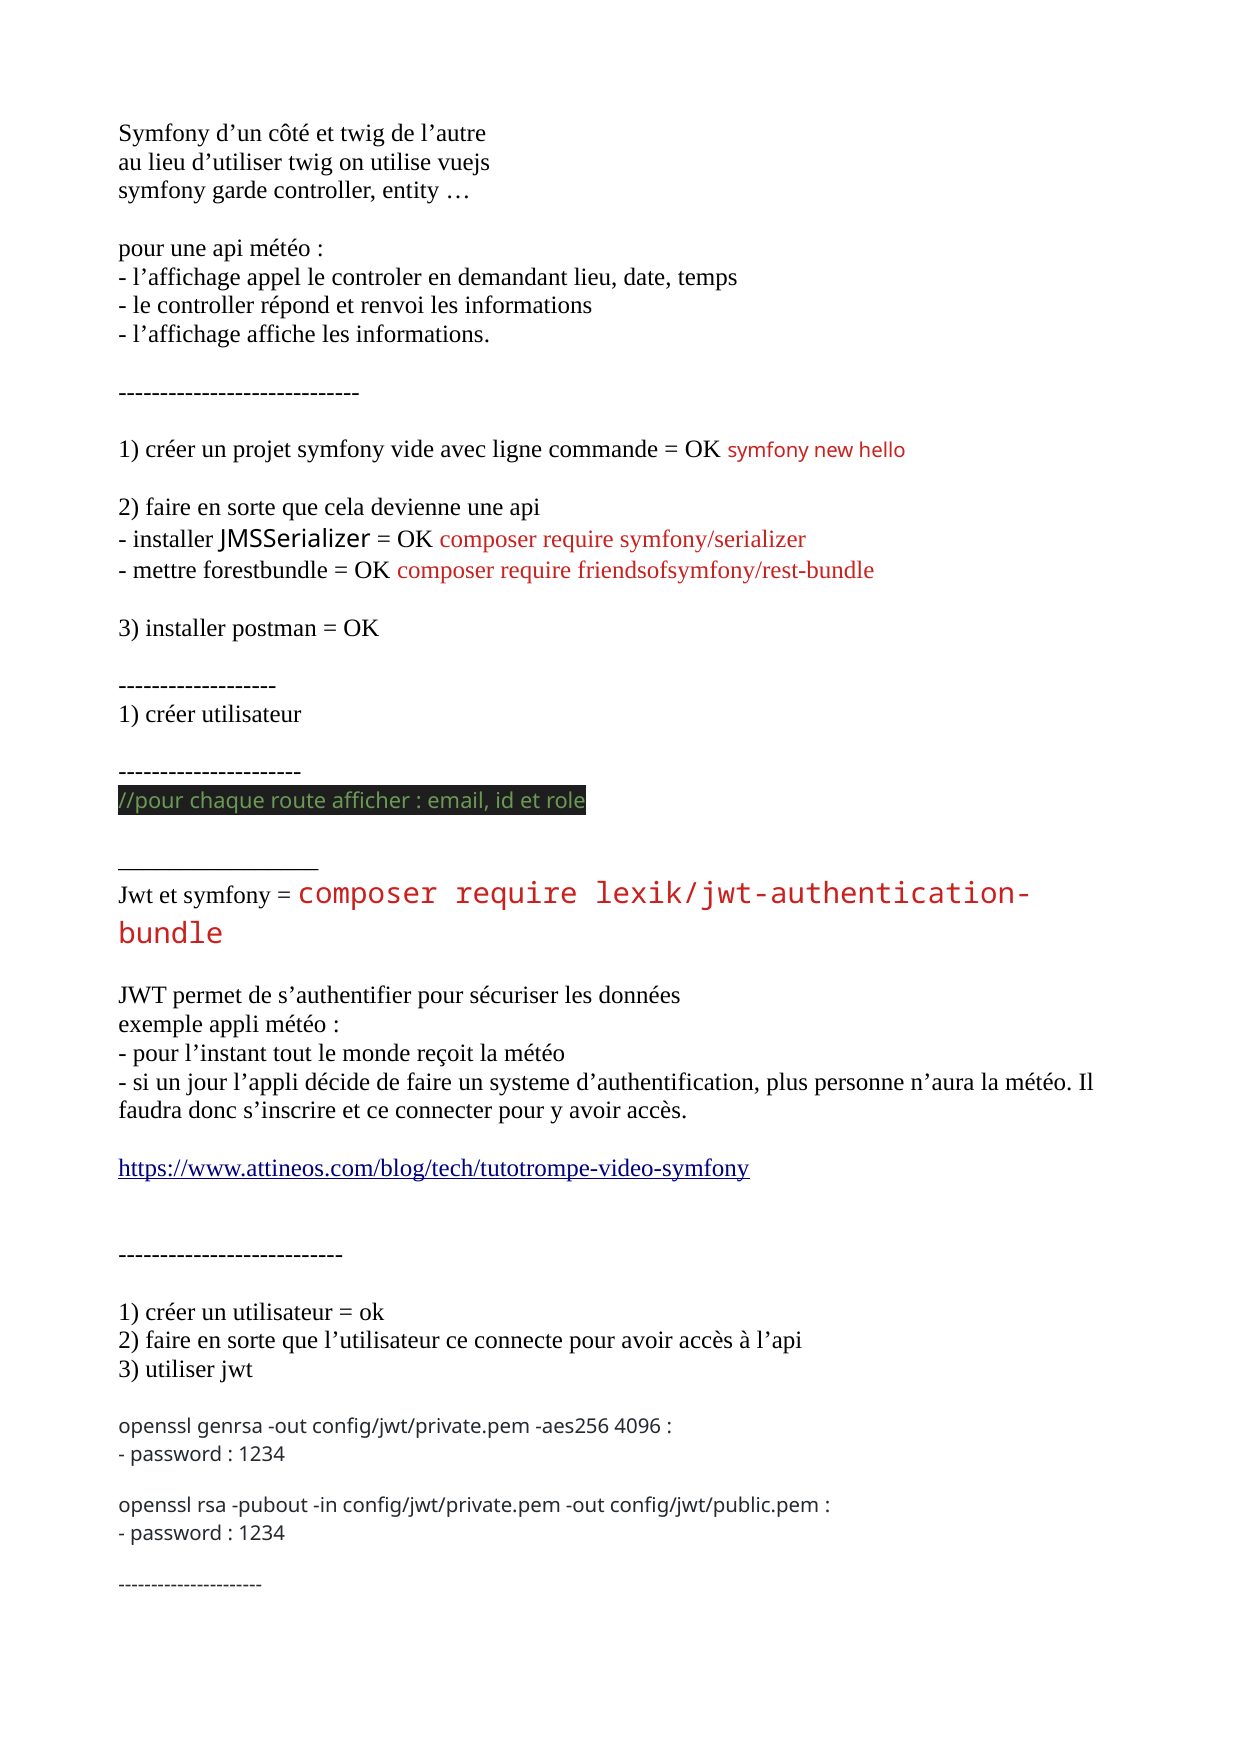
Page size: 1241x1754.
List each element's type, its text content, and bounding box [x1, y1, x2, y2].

text 3) utiliser jwt [118, 1354, 1122, 1383]
text - si un jour l’appli décide de faire un systeme d’authentification, plus personne n’aura la météo. Il faudra donc s’inscrire et ce connecter pour y avoir accès. [118, 1067, 1122, 1124]
text pour une api météo : [118, 233, 1122, 262]
text 1) créer un projet symfony vide avec ligne commande = OK symfony new hello [118, 434, 1122, 464]
text ------------------- [118, 670, 1122, 699]
text ---------------------- [118, 1570, 1122, 1598]
text 3) installer postman = OK [118, 613, 1122, 641]
text Symfony d’un côté et twig de l’autre [118, 118, 1122, 147]
text Jwt et symfony = composer require lexik/jwt-authentication-bundle [118, 872, 1122, 952]
text exemple appli météo : [118, 1009, 1122, 1038]
text ----------------------------- [118, 377, 1122, 406]
text - password : 1234 [118, 1519, 1122, 1546]
text openssl genrsa -out config/jwt/private.pem -aes256 4096 : [118, 1412, 1122, 1439]
text - l’affichage appel le controler en demandant lieu, date, temps [118, 262, 1122, 291]
text 1) créer utilisateur [118, 699, 1122, 728]
text ________________ [118, 844, 1122, 872]
text - mettre forestbundle = OK composer require friendsofsymfony/rest-bundle [118, 555, 1122, 584]
text - pour l’instant tout le monde reçoit la météo [118, 1038, 1122, 1067]
text - l’affichage affiche les informations. [118, 319, 1122, 348]
text //pour chaque route afficher : email, id et role [118, 785, 1122, 815]
text 1) créer un utilisateur = ok [118, 1297, 1122, 1326]
text 2) faire en sorte que cela devienne une api [118, 492, 1122, 521]
text - installer JMSSerializer = OK composer require symfony/serializer [118, 521, 1122, 555]
text - le controller répond et renvoi les informations [118, 291, 1122, 319]
text JWT permet de s’authentifier pour sécuriser les données [118, 981, 1122, 1009]
text --------------------------- [118, 1239, 1122, 1268]
text symfony garde controller, entity … [118, 176, 1122, 204]
text ---------------------- [118, 756, 1122, 785]
text - password : 1234 [118, 1439, 1122, 1467]
text https://www.attineos.com/blog/tech/tutotrompe-video-symfony [118, 1153, 1122, 1182]
text openssl rsa -pubout -in config/jwt/private.pem -out config/jwt/public.pem : [118, 1491, 1122, 1519]
text 2) faire en sorte que l’utilisateur ce connecte pour avoir accès à l’api [118, 1326, 1122, 1354]
text au lieu d’utiliser twig on utilise vuejs [118, 147, 1122, 176]
